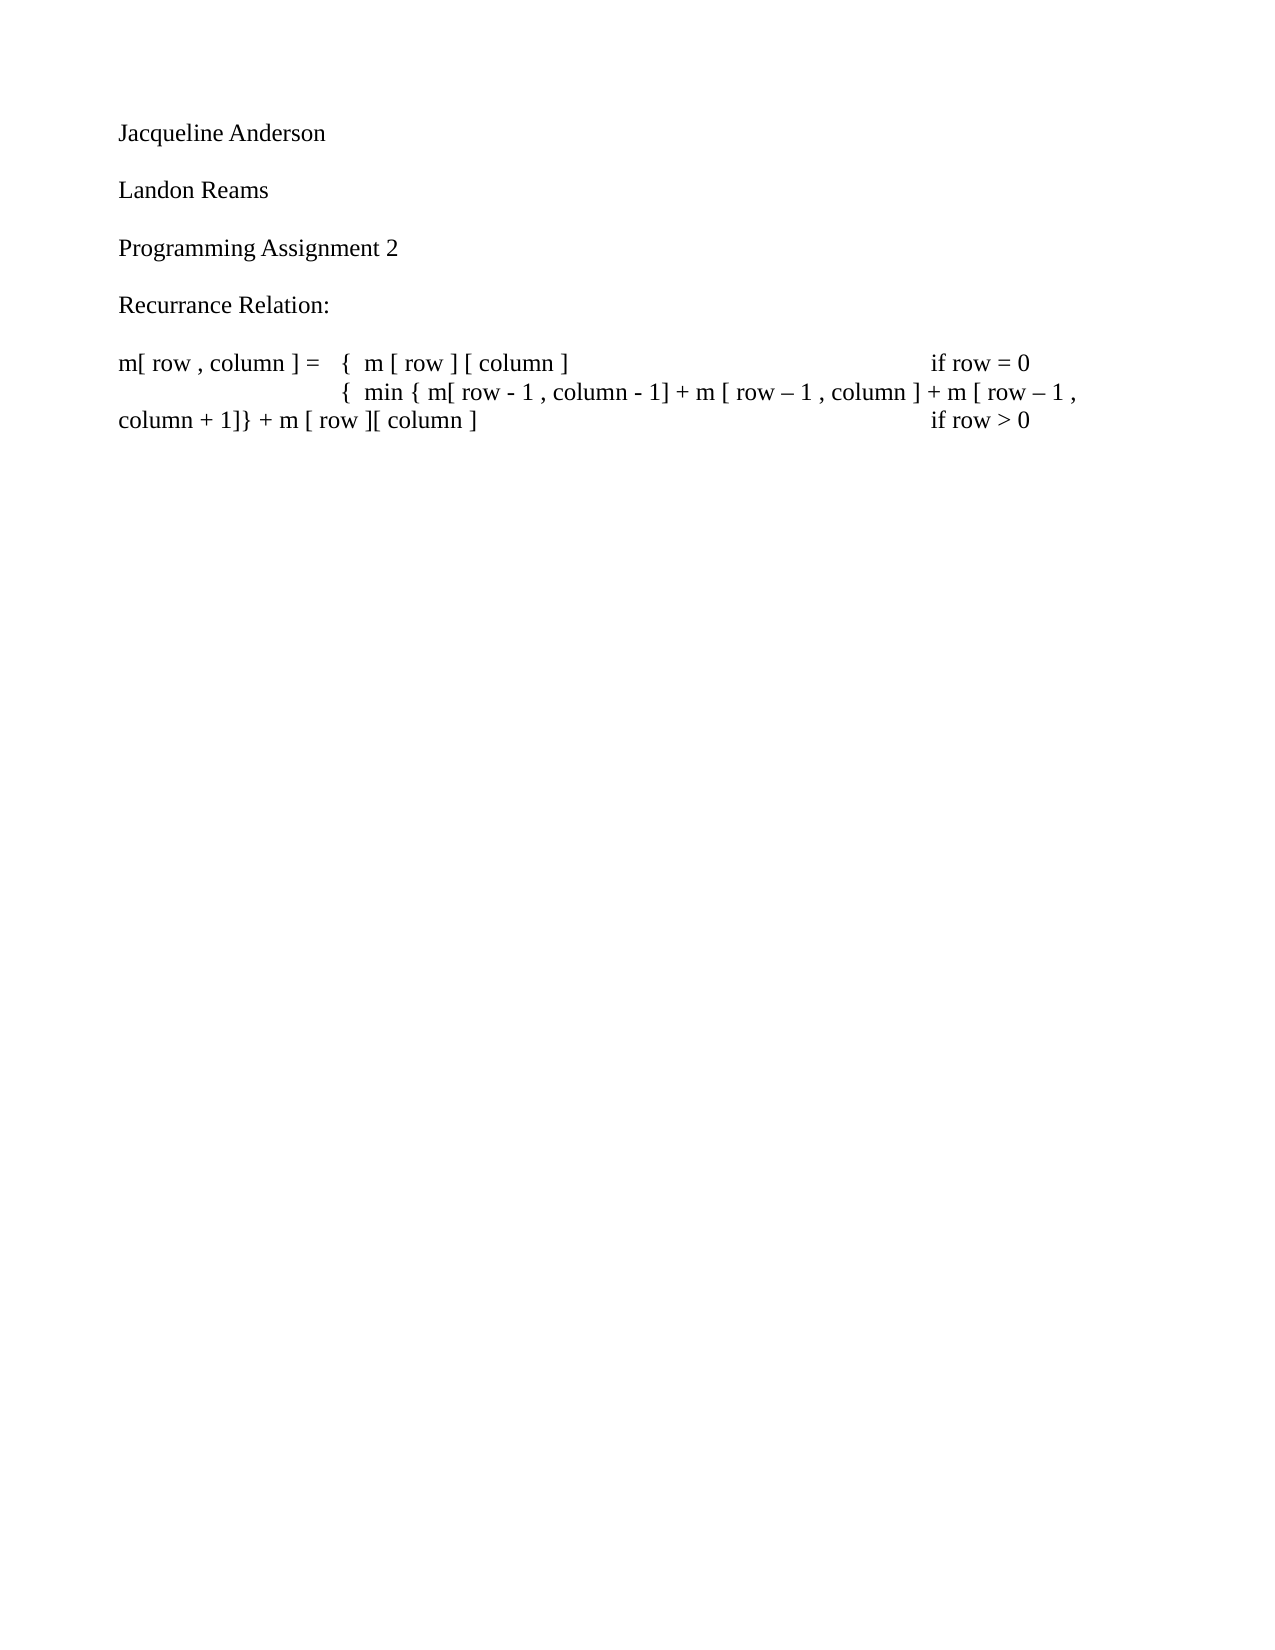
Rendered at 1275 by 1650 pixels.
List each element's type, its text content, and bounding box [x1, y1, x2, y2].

text { min { m[ row - 1 , column - 1] + m [ row – 1 , column ] + m [ row – 1 , column + 1]} + m [ row ][ column ] if row > 0 [118, 377, 1157, 434]
text Jacqueline Anderson [118, 118, 1157, 147]
text m[ row , column ] = { m [ row ] [ column ] if row = 0 [118, 348, 1157, 377]
text Programming Assignment 2 [118, 233, 1157, 262]
text Recurrance Relation: [118, 291, 1157, 319]
text Landon Reams [118, 176, 1157, 204]
